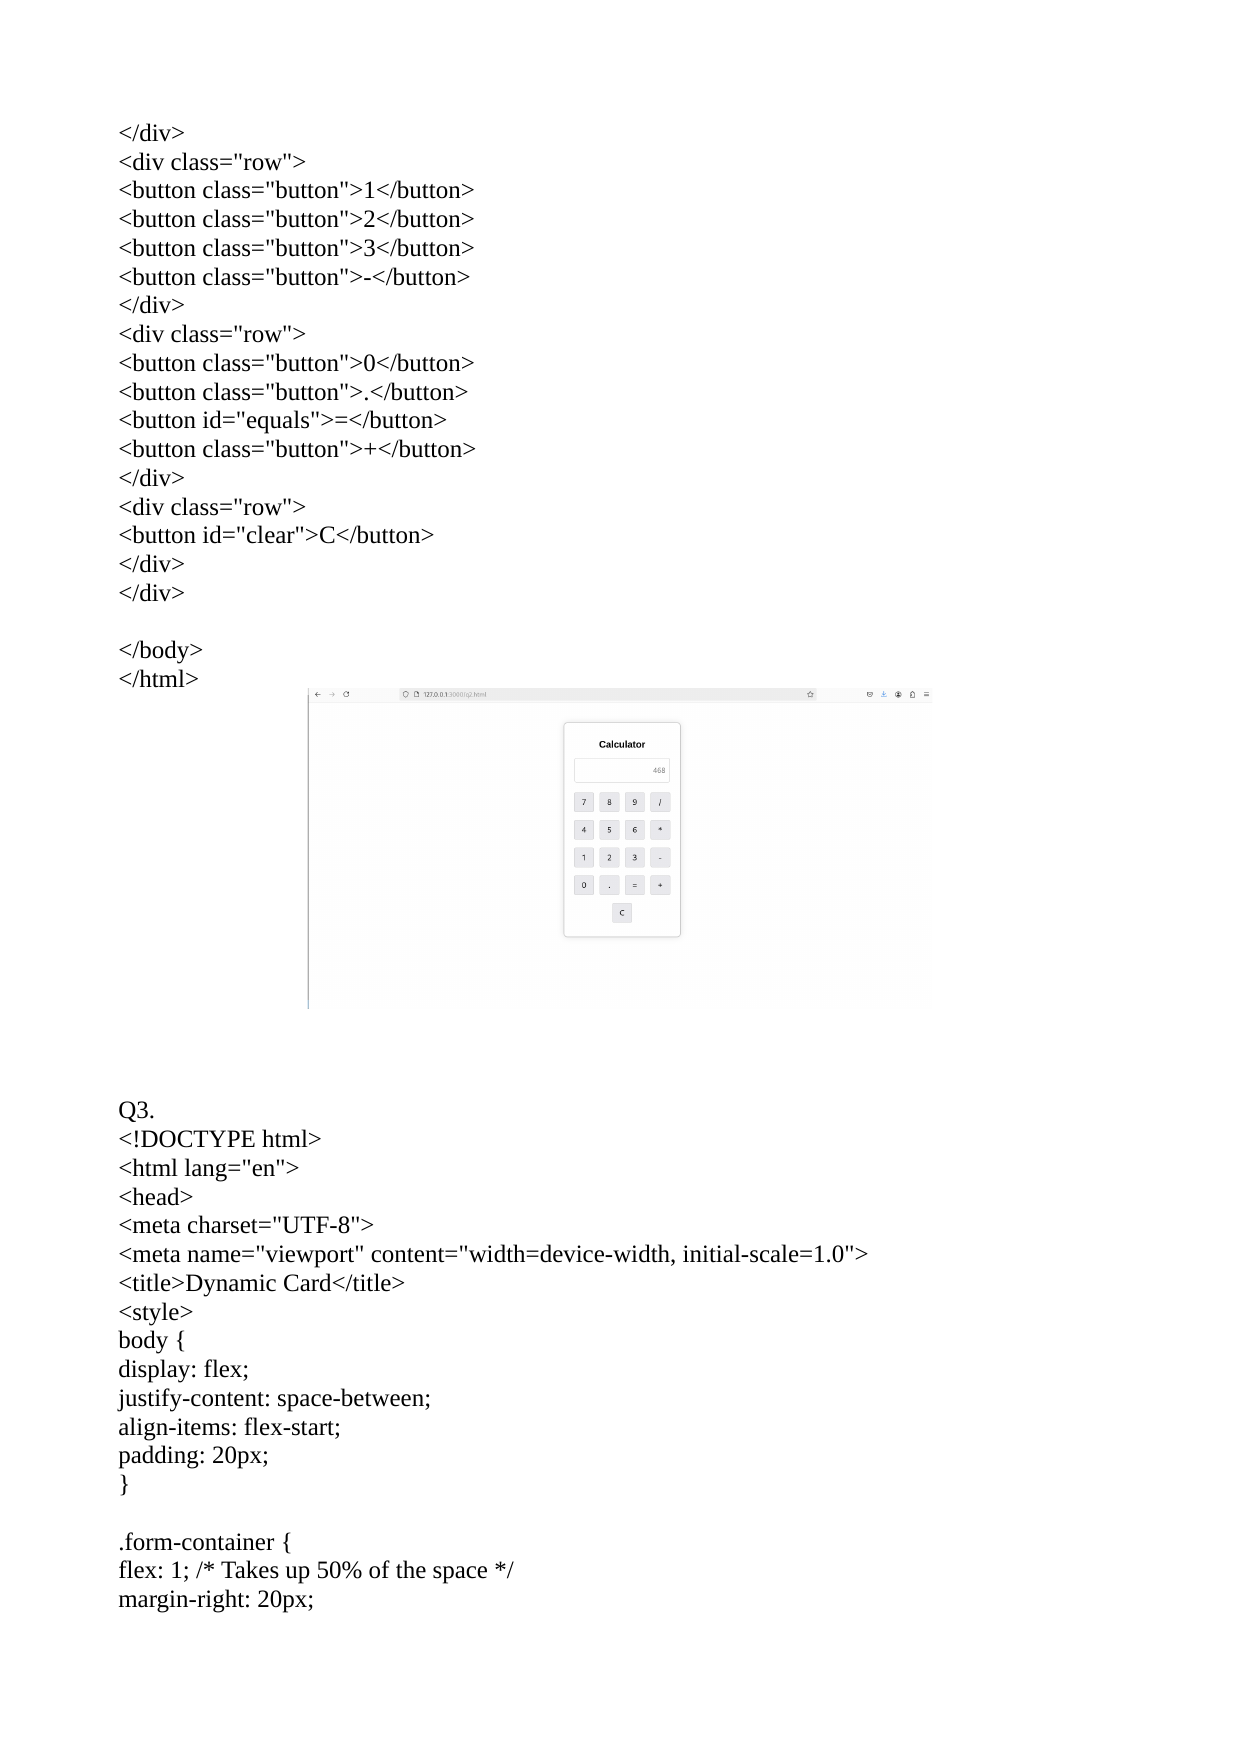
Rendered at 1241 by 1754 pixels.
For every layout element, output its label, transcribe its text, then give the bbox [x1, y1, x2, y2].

text padding: 20px; [118, 1441, 1122, 1469]
text margin-right: 20px; [118, 1584, 1122, 1613]
text <div class="row"> [118, 319, 1122, 348]
text <div class="row"> [118, 492, 1122, 521]
text <style> [118, 1297, 1122, 1326]
text <button class="button">+</button> [118, 434, 1122, 463]
text <button class="button">-</button> [118, 262, 1122, 291]
text <button class="button">.</button> [118, 377, 1122, 406]
text justify-content: space-between; [118, 1383, 1122, 1412]
text </div> [118, 291, 1122, 319]
text </div> [118, 118, 1122, 147]
text <!DOCTYPE html> [118, 1124, 1122, 1153]
text <button id="clear">C</button> [118, 521, 1122, 549]
text <button class="button">2</button> [118, 204, 1122, 233]
text Q3. [118, 1096, 1122, 1124]
text display: flex; [118, 1354, 1122, 1383]
text <button id="equals">=</button> [118, 406, 1122, 434]
text </html> [118, 664, 1122, 693]
text .form-container { [118, 1527, 1122, 1556]
text <button class="button">1</button> [118, 176, 1122, 204]
text <html lang="en"> [118, 1153, 1122, 1182]
text <title>Dynamic Card</title> [118, 1268, 1122, 1297]
text flex: 1; /* Takes up 50% of the space */ [118, 1556, 1122, 1584]
picture [307, 688, 933, 1009]
text <div class="row"> [118, 147, 1122, 176]
text body { [118, 1326, 1122, 1354]
text <button class="button">3</button> [118, 233, 1122, 262]
text <meta charset="UTF-8"> [118, 1211, 1122, 1239]
text </div> [118, 549, 1122, 578]
text </div> [118, 463, 1122, 492]
text <button class="button">0</button> [118, 348, 1122, 377]
text </body> [118, 636, 1122, 664]
text <meta name="viewport" content="width=device-width, initial-scale=1.0"> [118, 1239, 1122, 1268]
text align-items: flex-start; [118, 1412, 1122, 1441]
text } [118, 1469, 1122, 1498]
text </div> [118, 578, 1122, 607]
text <head> [118, 1182, 1122, 1211]
